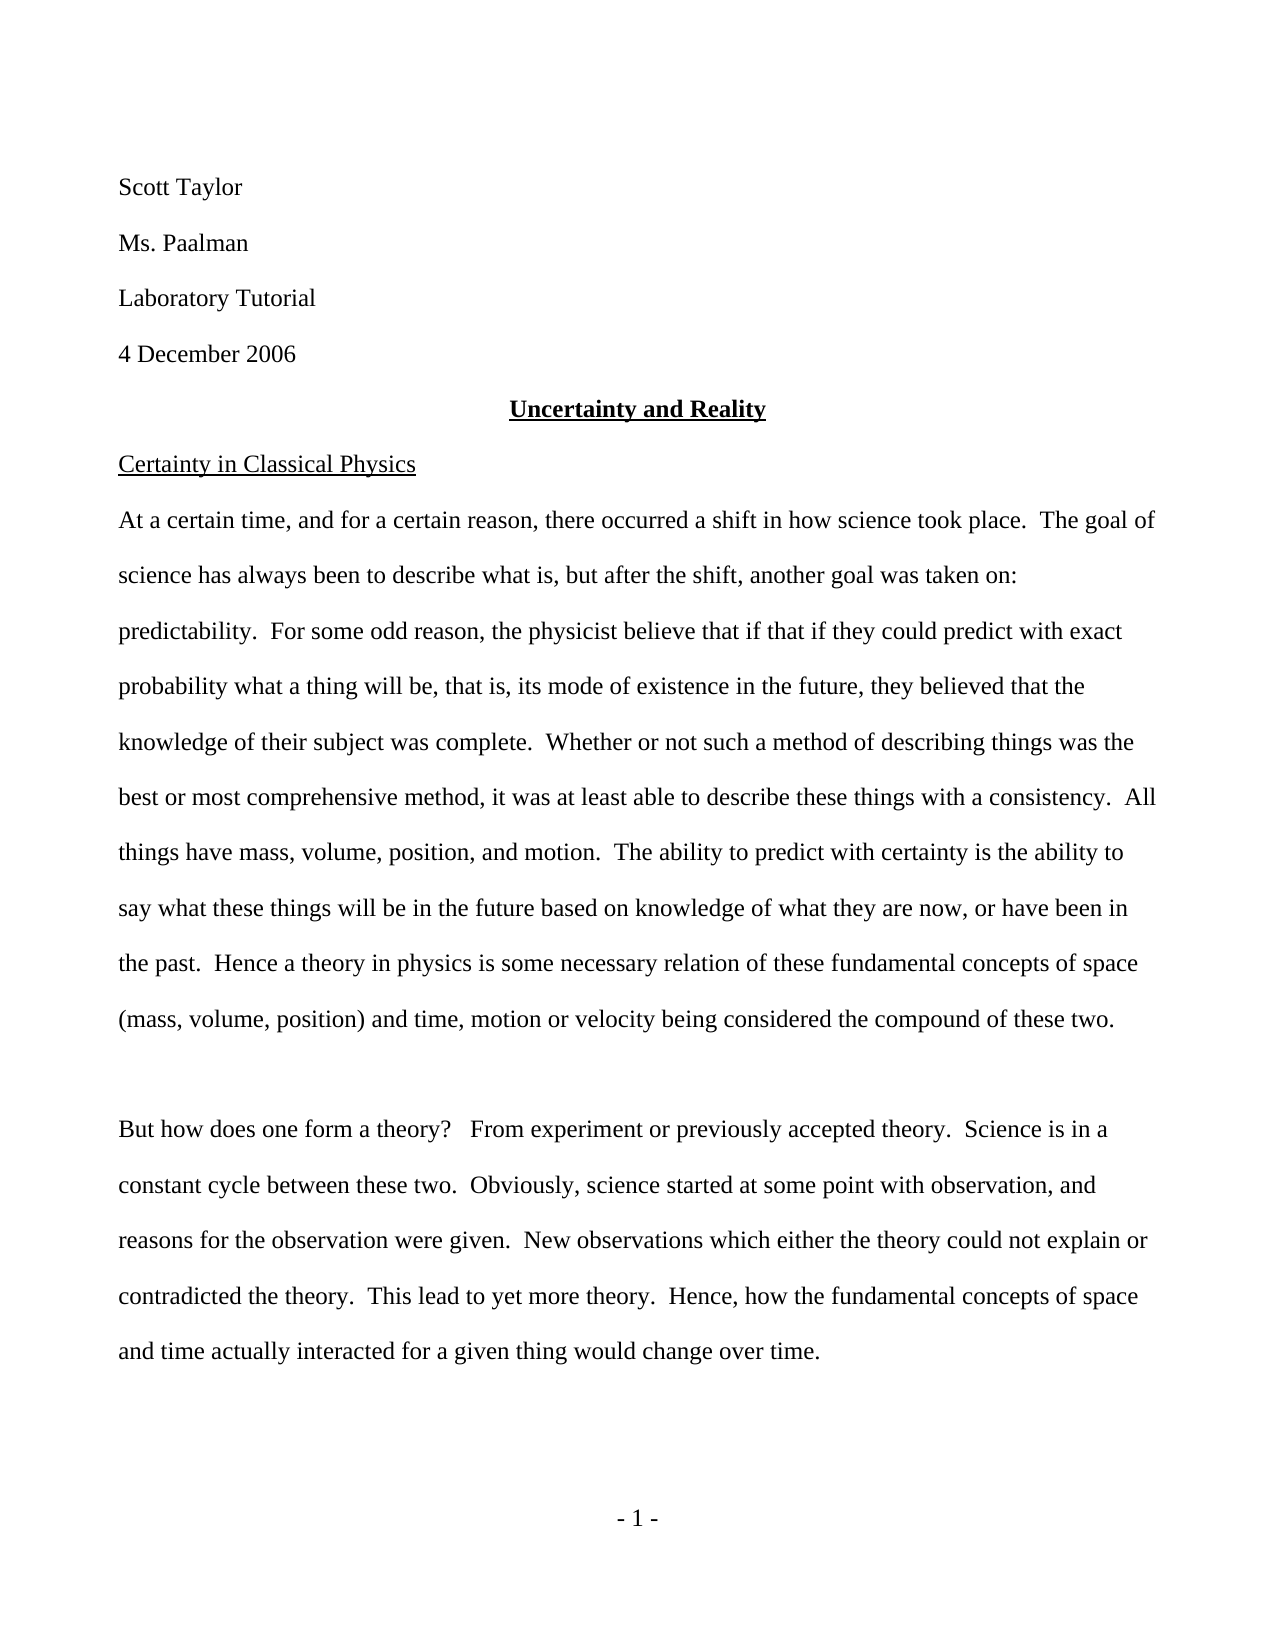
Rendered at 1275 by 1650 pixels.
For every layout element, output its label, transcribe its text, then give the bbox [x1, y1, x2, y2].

text Ms. Paalman [118, 229, 1157, 257]
text 4 December 2006 [118, 340, 1157, 367]
text Laboratory Tutorial [118, 284, 1157, 312]
text Scott Taylor [118, 173, 1157, 201]
text At a certain time, and for a certain reason, there occurred a shift in how science took place. The goal of science has always been to describe what is, but after the shift, another goal was taken on: predictability. For some odd reason, the physicist believe that if that if they could predict with exact probability what a thing will be, that is, its mode of existence in the future, they believed that the knowledge of their subject was complete. Whether or not such a method of describing things was the best or most comprehensive method, it was at least able to describe these things with a consistency. All things have mass, volume, position, and motion. The ability to predict with certainty is the ability to say what these things will be in the future based on knowledge of what they are now, or have been in the past. Hence a theory in physics is some necessary relation of these fundamental concepts of space (mass, volume, position) and time, motion or velocity being considered the compound of these two. [118, 506, 1157, 1032]
text Uncertainty and Reality [118, 395, 1157, 423]
text Certainty in Classical Physics [118, 451, 1157, 478]
text But how does one form a theory? From experiment or previously accepted theory. Science is in a constant cycle between these two. Obviously, science started at some point with observation, and reasons for the observation were given. New observations which either the theory could not explain or contradicted the theory. This lead to yet more theory. Hence, how the fundamental concepts of space and time actually interacted for a given thing would change over time. [118, 1116, 1157, 1365]
